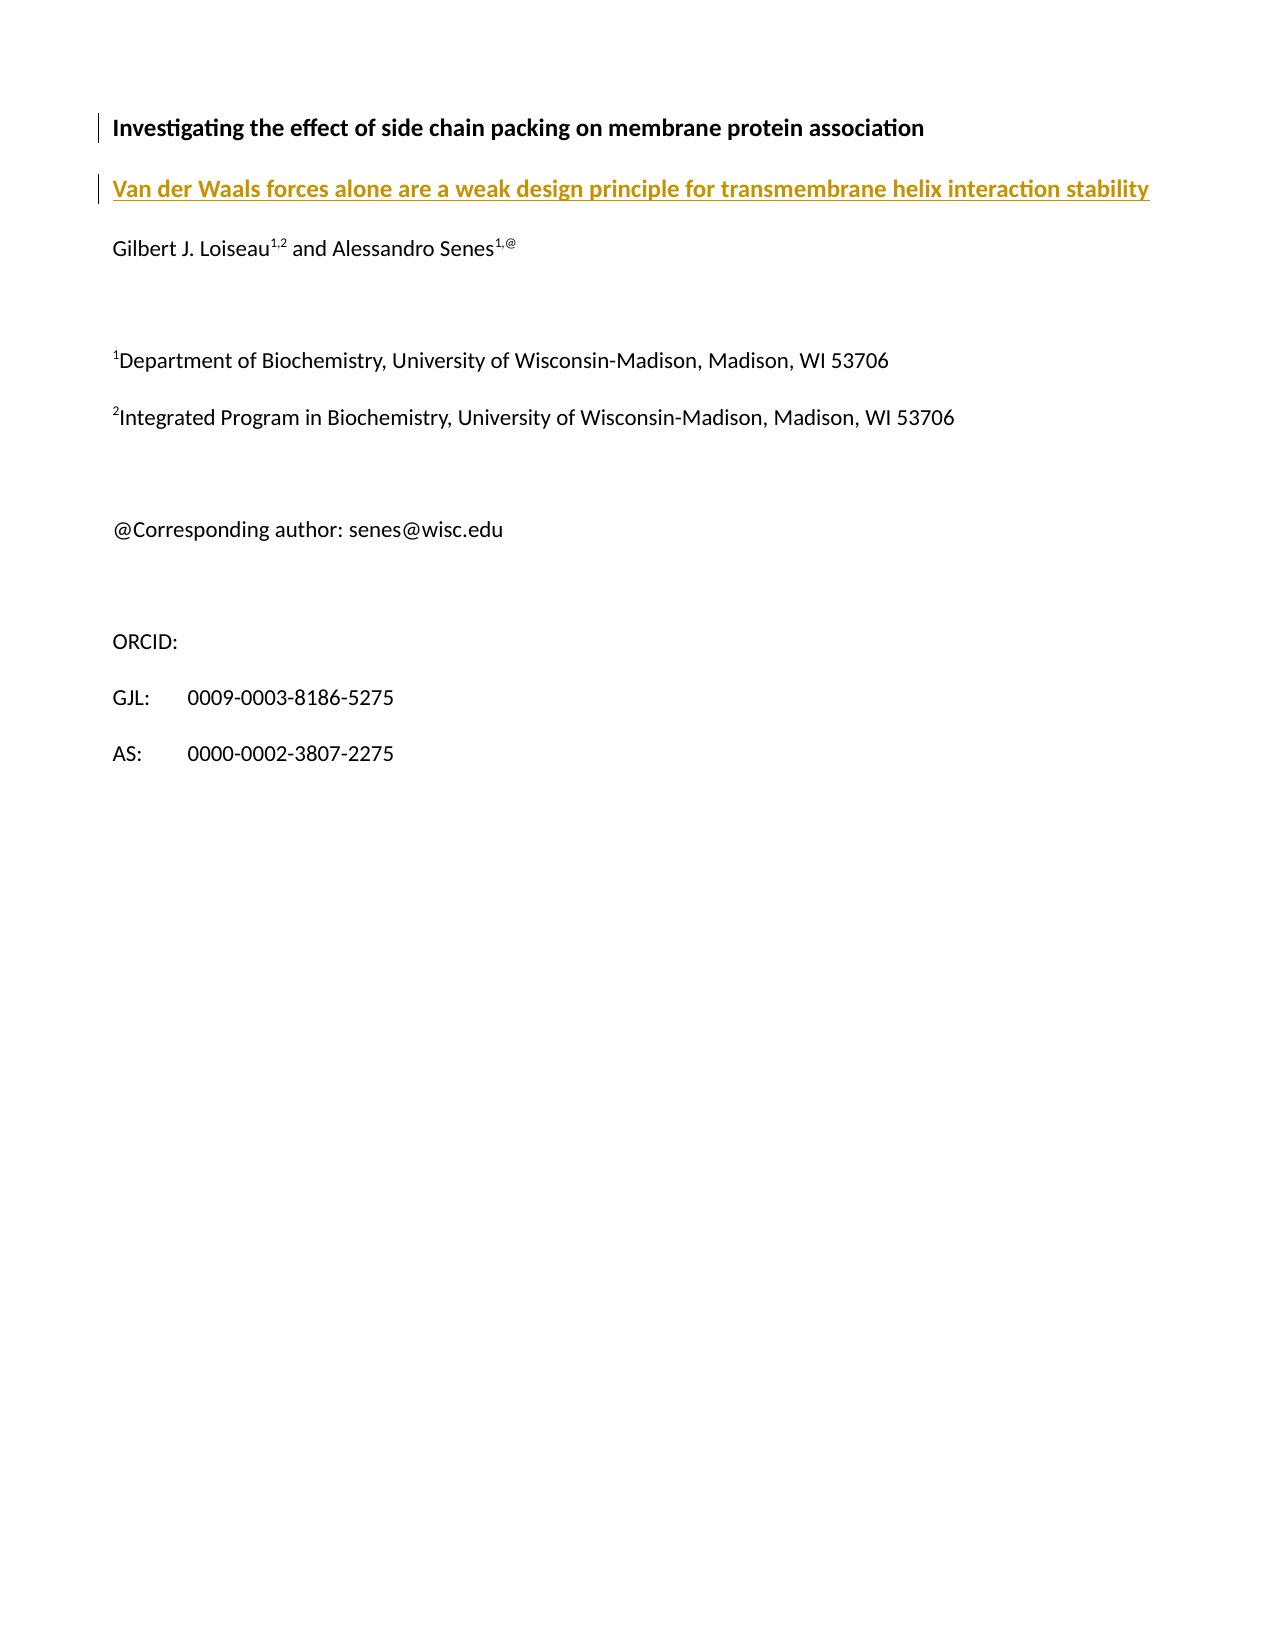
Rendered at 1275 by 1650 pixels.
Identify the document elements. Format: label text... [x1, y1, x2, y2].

text Van der Waals forces alone are a weak design principle for transmembrane helix interaction stability [112, 173, 1162, 204]
text ORCID: [112, 627, 1162, 655]
text GJL: 0009-0003-8186-5275 [112, 683, 1162, 711]
text Gilbert J. Loiseau1,2 and Alessandro Senes1,@ [112, 234, 1162, 263]
text @Corresponding author: senes@wisc.edu [112, 515, 1162, 543]
text AS: 0000-0002-3807-2275 [112, 739, 1162, 767]
text 1Department of Biochemistry, University of Wisconsin-Madison, Madison, WI 53706 [112, 347, 1162, 375]
text Investigating the effect of side chain packing on membrane protein association [112, 112, 1162, 143]
text 2Integrated Program in Biochemistry, University of Wisconsin-Madison, Madison, WI 53706 [112, 403, 1162, 431]
